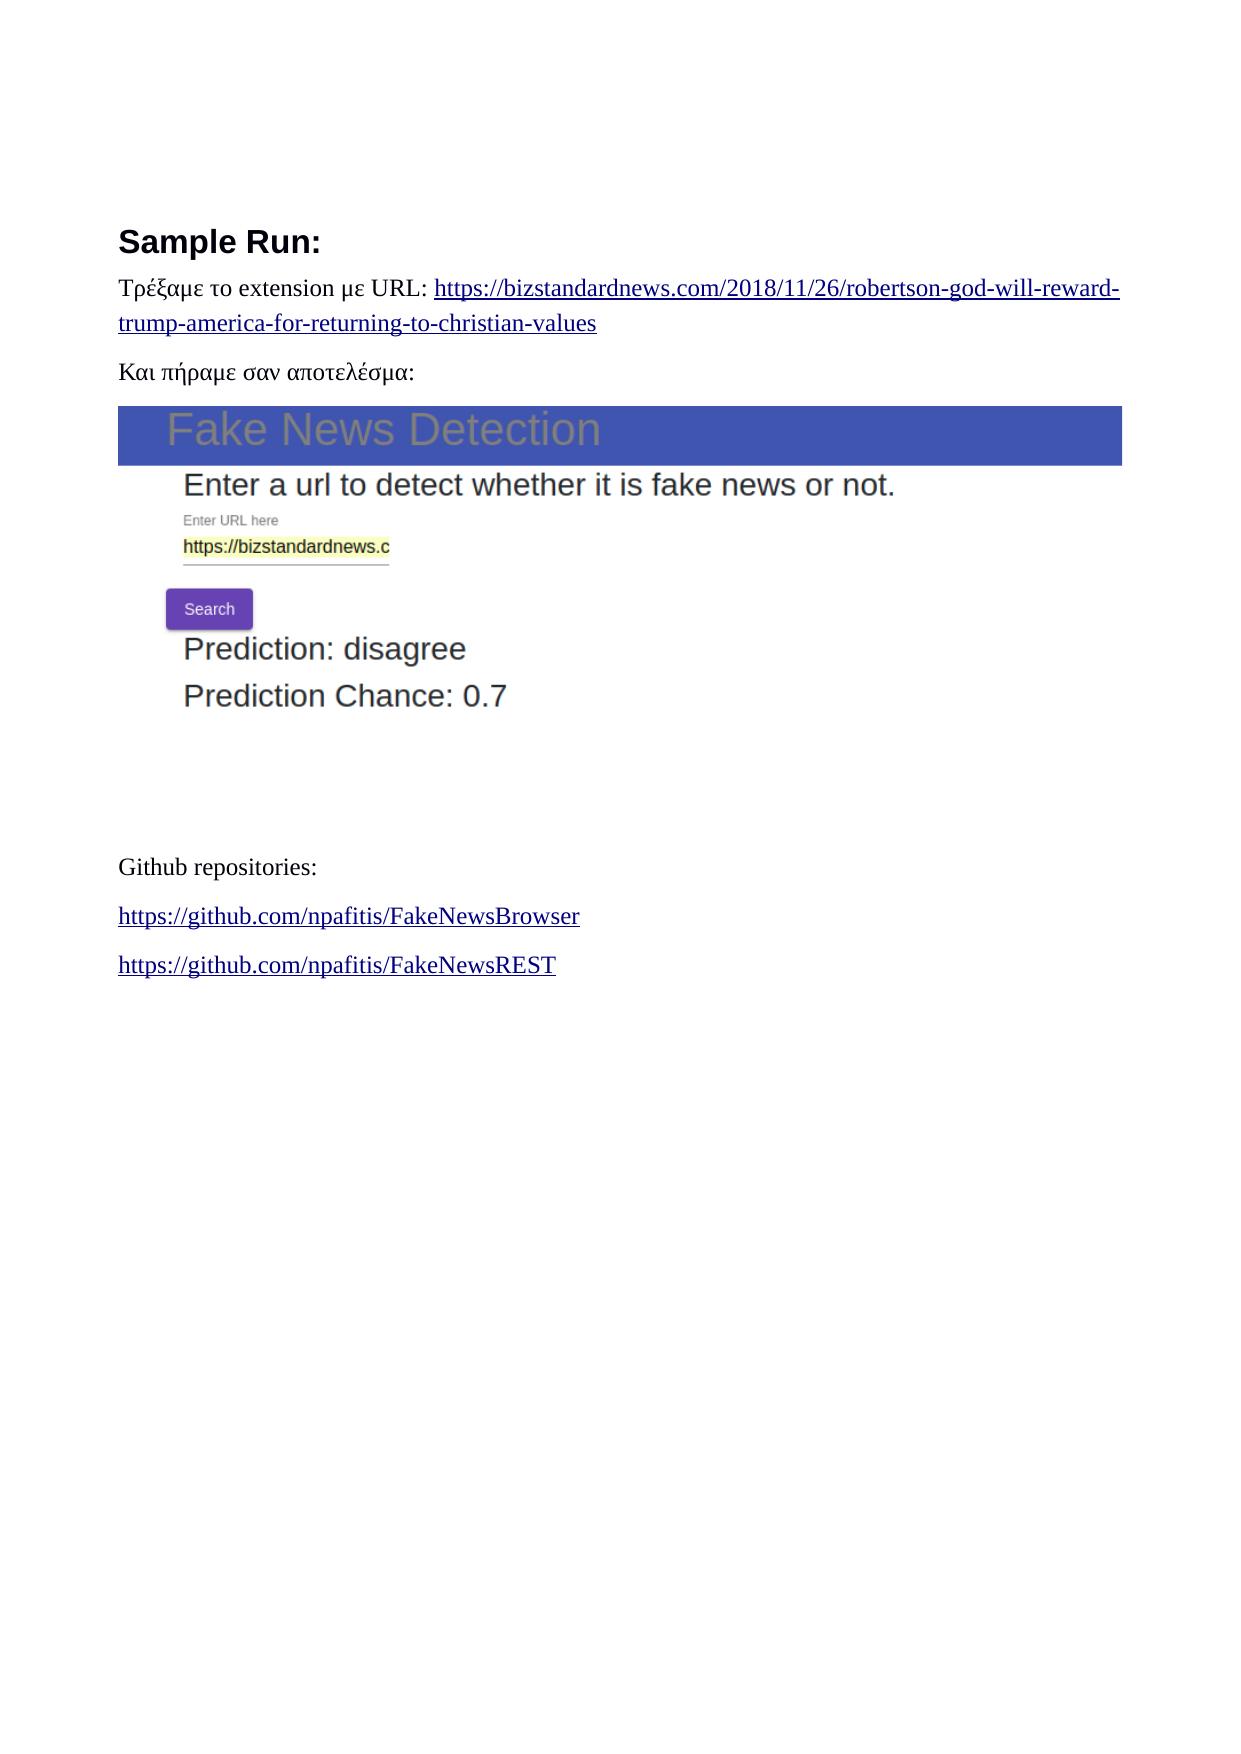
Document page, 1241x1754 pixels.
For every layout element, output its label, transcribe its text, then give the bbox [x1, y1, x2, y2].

text Τρέξαμε το extension με URL: https://bizstandardnews.com/2018/11/26/robertson-god-will-reward-trump-america-for-returning-to-christian-values [118, 273, 1122, 337]
text Και πήραμε σαν αποτελέσμα: [118, 357, 1122, 386]
subtitle Sample Run: [118, 222, 1122, 261]
text https://github.com/npafitis/FakeNewsBrowser [118, 901, 1122, 929]
picture [118, 406, 1123, 826]
text https://github.com/npafitis/FakeNewsREST [118, 950, 1122, 978]
text Github repositories: [118, 826, 1122, 880]
